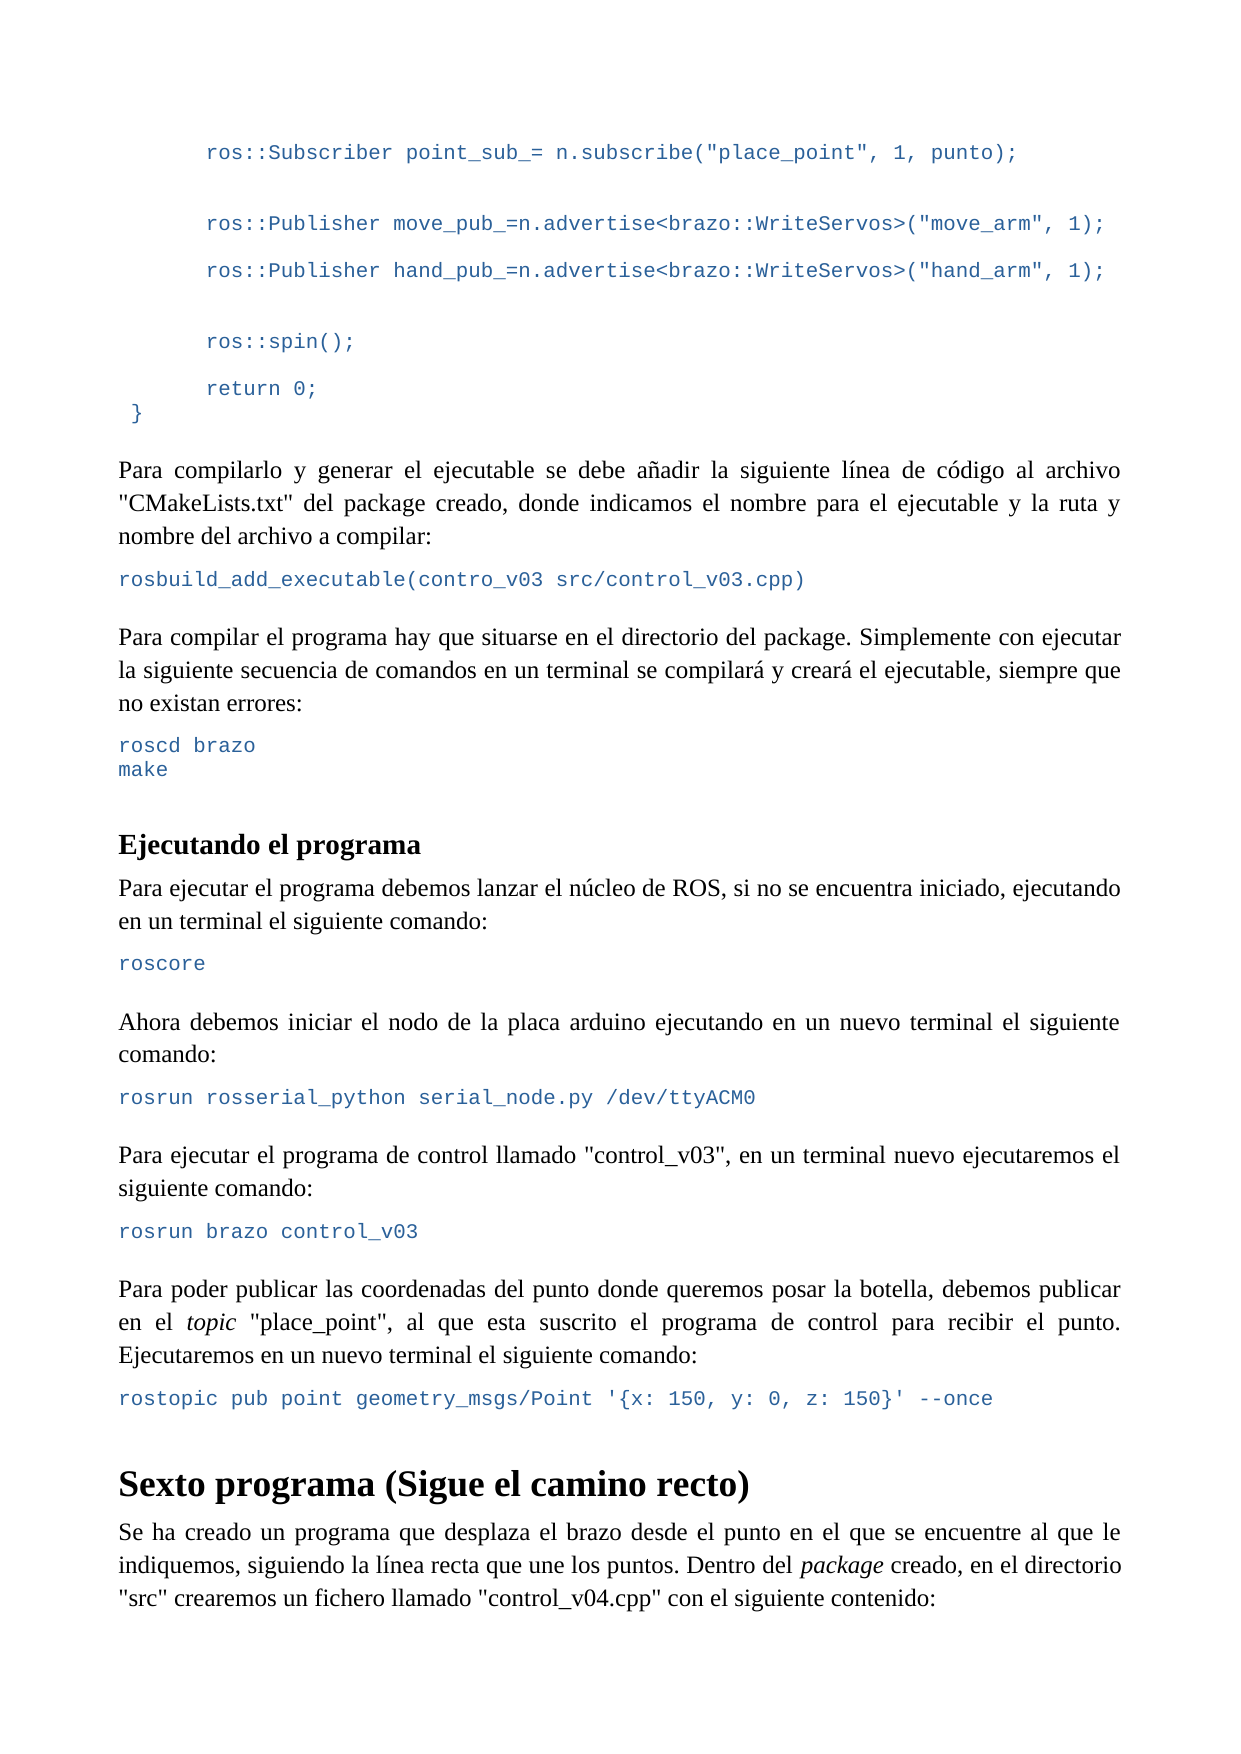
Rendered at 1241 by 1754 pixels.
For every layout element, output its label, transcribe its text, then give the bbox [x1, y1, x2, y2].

subtitle Ejecutando el programa [118, 827, 1122, 860]
text rosrun brazo control_v03 [118, 1221, 1122, 1244]
text Para compilarlo y generar el ejecutable se debe añadir la siguiente línea de código al archivo "CMakeLists.txt" del package creado, donde indicamos el nombre para el ejecutable y la ruta y nombre del archivo a compilar: [118, 455, 1122, 550]
text } [118, 402, 1122, 426]
text rosbuild_add_executable(contro_v03 src/control_v03.cpp) [118, 569, 1122, 592]
text make [118, 759, 1122, 783]
text ros::spin(); [118, 331, 1122, 354]
text ros::Publisher hand_pub_=n.advertise<brazo::WriteServos>("hand_arm", 1); [118, 260, 1122, 284]
text return 0; [118, 378, 1122, 402]
text Para poder publicar las coordenadas del punto donde queremos posar la botella, debemos publicar en el topic "place_point", al que esta suscrito el programa de control para recibir el punto. Ejecutaremos en un nuevo terminal el siguiente comando: [118, 1274, 1122, 1369]
text ros::Subscriber point_sub_= n.subscribe("place_point", 1, punto); [118, 142, 1122, 165]
text rostopic pub point geometry_msgs/Point '{x: 150, y: 0, z: 150}' --once [118, 1388, 1122, 1411]
text ros::Publisher move_pub_=n.advertise<brazo::WriteServos>("move_arm", 1); [118, 213, 1122, 236]
text roscd brazo [118, 735, 1122, 759]
text Se ha creado un programa que desplaza el brazo desde el punto en el que se encuentre al que le indiquemos, siguiendo la línea recta que une los puntos. Dentro del package creado, en el directorio "src" crearemos un fichero llamado "control_v04.cpp" con el siguiente contenido: [118, 1517, 1122, 1612]
text roscore [118, 953, 1122, 977]
text Para ejecutar el programa debemos lanzar el núcleo de ROS, si no se encuentra iniciado, ejecutando en un terminal el siguiente comando: [118, 873, 1122, 934]
text rosrun rosserial_python serial_node.py /dev/ttyACM0 [118, 1087, 1122, 1111]
subtitle Sexto programa (Sigue el camino recto) [118, 1462, 1122, 1505]
text Ahora debemos iniciar el nodo de la placa arduino ejecutando en un nuevo terminal el siguiente comando: [118, 1007, 1122, 1068]
text Para ejecutar el programa de control llamado "control_v03", en un terminal nuevo ejecutaremos el siguiente comando: [118, 1140, 1122, 1202]
text Para compilar el programa hay que situarse en el directorio del package. Simplemente con ejecutar la siguiente secuencia de comandos en un terminal se compilará y creará el ejecutable, siempre que no existan errores: [118, 622, 1122, 717]
